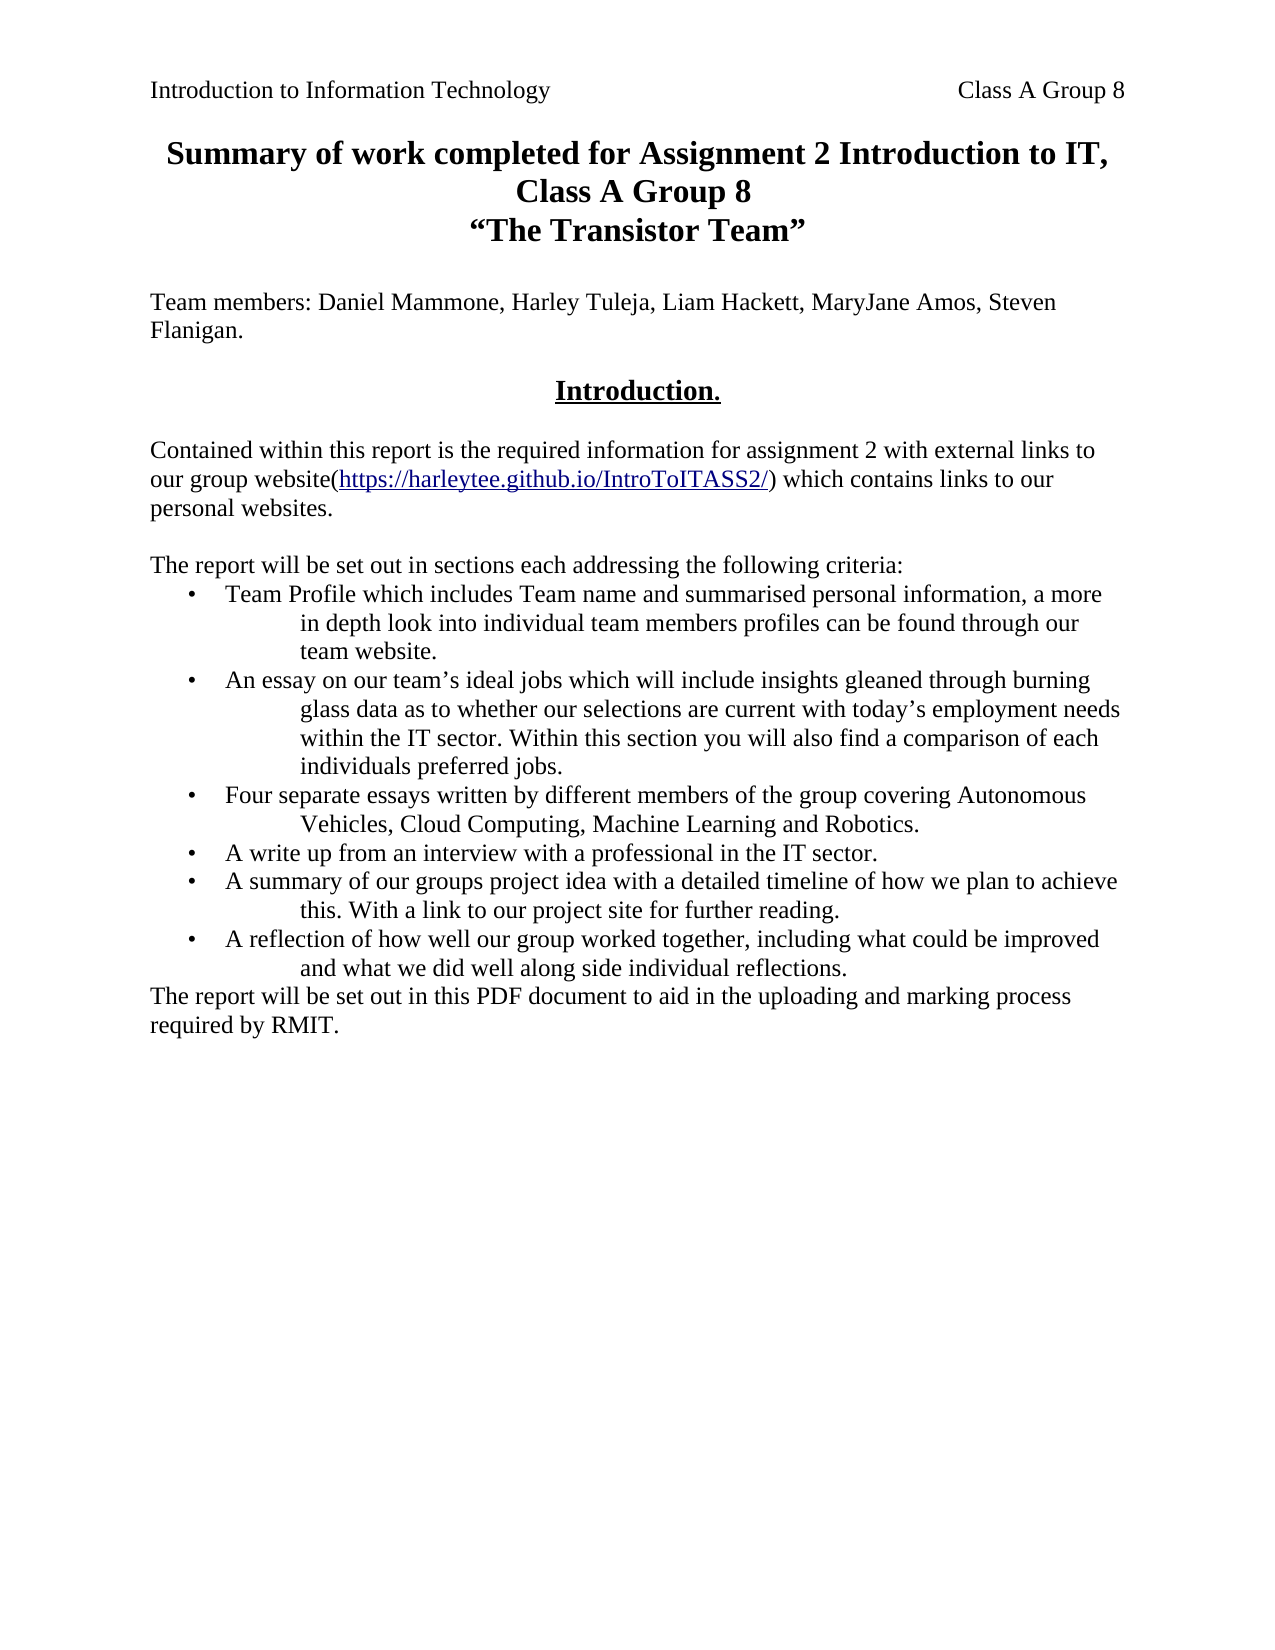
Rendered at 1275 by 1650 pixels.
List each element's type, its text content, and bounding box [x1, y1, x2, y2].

text The report will be set out in this PDF document to aid in the uploading and marking process required by RMIT. [150, 981, 1125, 1039]
text Introduction. [150, 373, 1125, 406]
text Contained within this report is the required information for assignment 2 with external links to our group website(https://harleytee.github.io/IntroToITASS2/) which contains links to our personal websites. [150, 435, 1125, 521]
text “The Transistor Team” [150, 210, 1125, 248]
list An essay on our team’s ideal jobs which will include insights gleaned through burning glass data as to whether our selections are current with today’s employment needs within the IT sector. Within this section you will also find a comparison of each individuals preferred jobs. [187, 665, 1125, 780]
list Four separate essays written by different members of the group covering Autonomous Vehicles, Cloud Computing, Machine Learning and Robotics. [187, 780, 1125, 838]
text Team members: Daniel Mammone, Harley Tuleja, Liam Hackett, MaryJane Amos, Steven Flanigan. [150, 287, 1125, 344]
text Summary of work completed for Assignment 2 Introduction to IT, Class A Group 8 [150, 133, 1125, 210]
list Team Profile which includes Team name and summarised personal information, a more in depth look into individual team members profiles can be found through our team website. [187, 579, 1125, 665]
list A summary of our groups project idea with a detailed timeline of how we plan to achieve this. With a link to our project site for further reading. [187, 866, 1125, 924]
list A write up from an interview with a professional in the IT sector. [187, 838, 1125, 866]
list A reflection of how well our group worked together, including what could be improved and what we did well along side individual reflections. [187, 924, 1125, 981]
text The report will be set out in sections each addressing the following criteria: [150, 550, 1125, 579]
